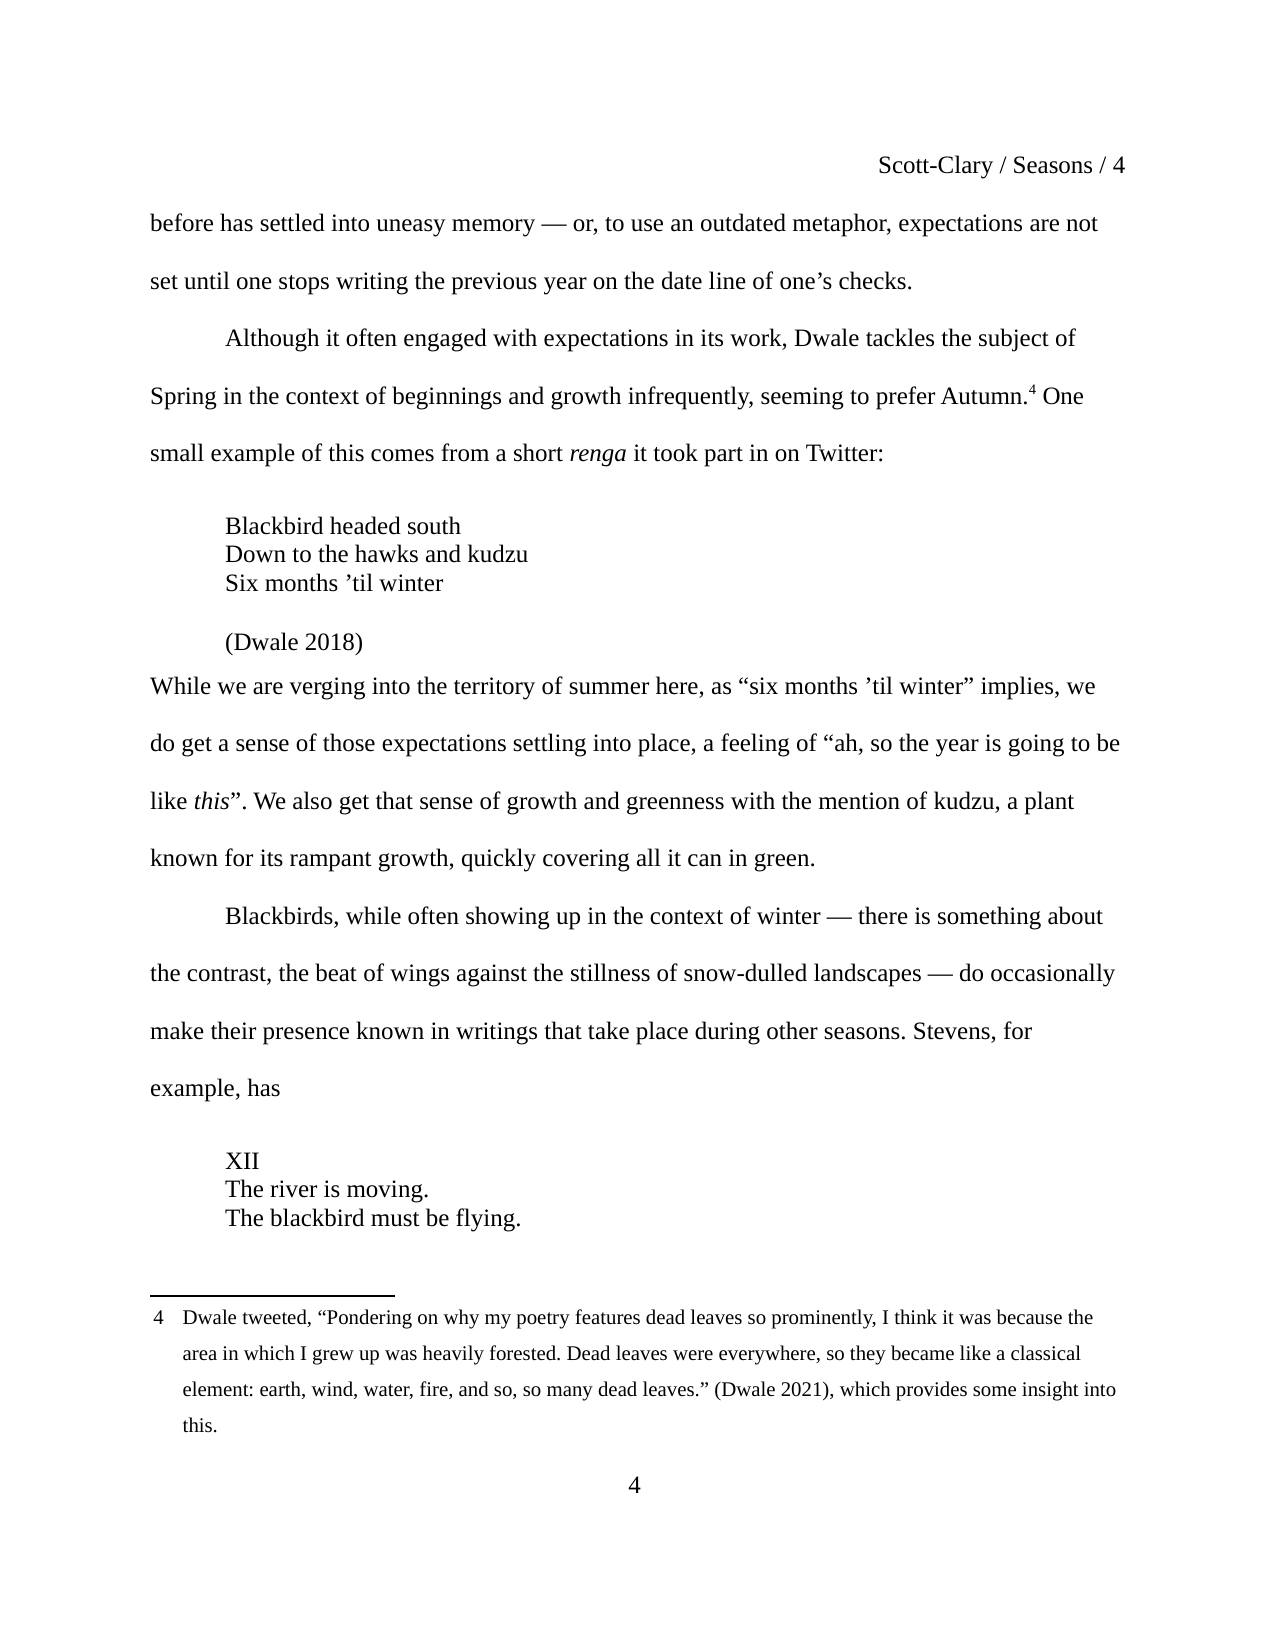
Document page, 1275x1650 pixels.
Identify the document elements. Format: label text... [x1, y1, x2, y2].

text Dwale tweeted, “Pondering on why my poetry features dead leaves so prominently, I think it was because the area in which I grew up was heavily forested. Dead leaves were everywhere, so they became like a classical element: earth, wind, water, fire, and so, so many dead leaves.” (Dwale 2021), which provides some insight into this. [150, 1302, 1125, 1440]
text before has settled into uneasy memory — or, to use an outdated metaphor, expectations are not set until one stops writing the previous year on the date line of one’s checks. [150, 208, 1125, 294]
text XII The river is moving. The blackbird must be flying. [225, 1146, 1125, 1232]
text Blackbirds, while often showing up in the context of winter — there is something about the contrast, the beat of wings against the stillness of snow-dulled landscapes — do occasionally make their presence known in writings that take place during other seasons. Stevens, for example, has [150, 901, 1125, 1102]
text Although it often engaged with expectations in its work, Dwale tackles the subject of Spring in the context of beginnings and growth infrequently, seeming to prefer Autumn. One small example of this comes from a short renga it took part in on Twitter: [150, 323, 1125, 467]
text Blackbird headed south Down to the hawks and kudzu Six months ’til winter [225, 511, 1125, 597]
text (Dwale 2018) [225, 627, 1125, 656]
text While we are verging into the territory of summer here, as “six months ’til winter” implies, we do get a sense of those expectations settling into place, a feeling of “ah, so the year is going to be like this”. We also get that sense of growth and greenness with the mention of kudzu, a plant known for its rampant growth, quickly covering all it can in green. [150, 671, 1125, 872]
